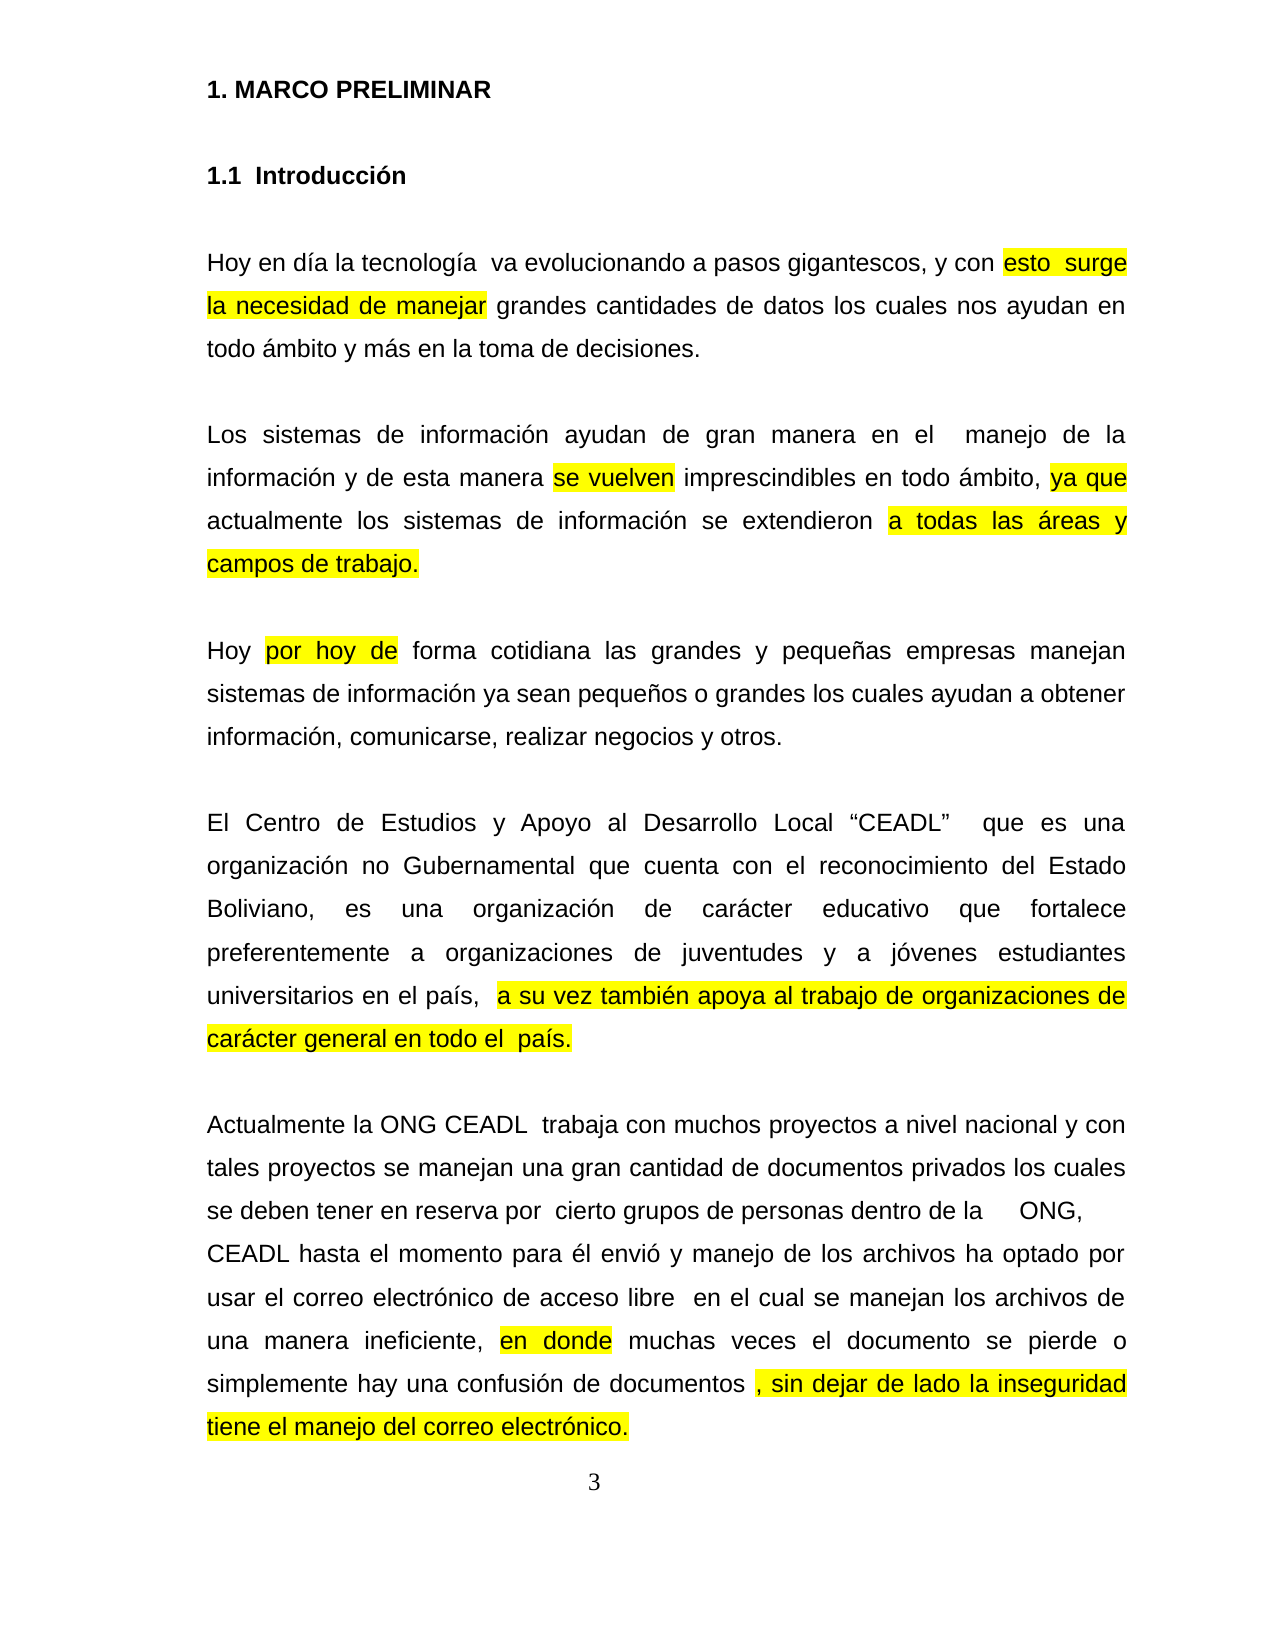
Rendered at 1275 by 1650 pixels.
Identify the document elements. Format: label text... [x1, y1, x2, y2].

text 1. MARCO PRELIMINAR [207, 75, 1127, 104]
text Actualmente la ONG CEADL trabaja con muchos proyectos a nivel nacional y con tales proyectos se manejan una gran cantidad de documentos privados los cuales se deben tener en reserva por cierto grupos de personas dentro de la ONG, CEADL hasta el momento para él envió y manejo de los archivos ha optado por usar el correo electrónico de acceso libre en el cual se manejan los archivos de una manera ineficiente, en donde muchas veces el documento se pierde o simplemente hay una confusión de documentos , sin dejar de lado la inseguridad tiene el manejo del correo electrónico. [207, 1110, 1127, 1441]
text El Centro de Estudios y Apoyo al Desarrollo Local “CEADL” que es una organización no Gubernamental que cuenta con el reconocimiento del Estado Boliviano, es una organización de carácter educativo que fortalece preferentemente a organizaciones de juventudes y a jóvenes estudiantes universitarios en el país, a su vez también apoya al trabajo de organizaciones de carácter general en todo el país. [207, 808, 1127, 1052]
text 1.1 Introducción [207, 161, 1127, 190]
text Hoy en día la tecnología va evolucionando a pasos gigantescos, y con esto surge la necesidad de manejar grandes cantidades de datos los cuales nos ayudan en todo ámbito y más en la toma de decisiones. [207, 247, 1127, 362]
text Los sistemas de información ayudan de gran manera en el manejo de la información y de esta manera se vuelven imprescindibles en todo ámbito, ya que actualmente los sistemas de información se extendieron a todas las áreas y campos de trabajo. [207, 420, 1127, 578]
text Hoy por hoy de forma cotidiana las grandes y pequeñas empresas manejan sistemas de información ya sean pequeños o grandes los cuales ayudan a obtener información, comunicarse, realizar negocios y otros. [207, 636, 1127, 751]
